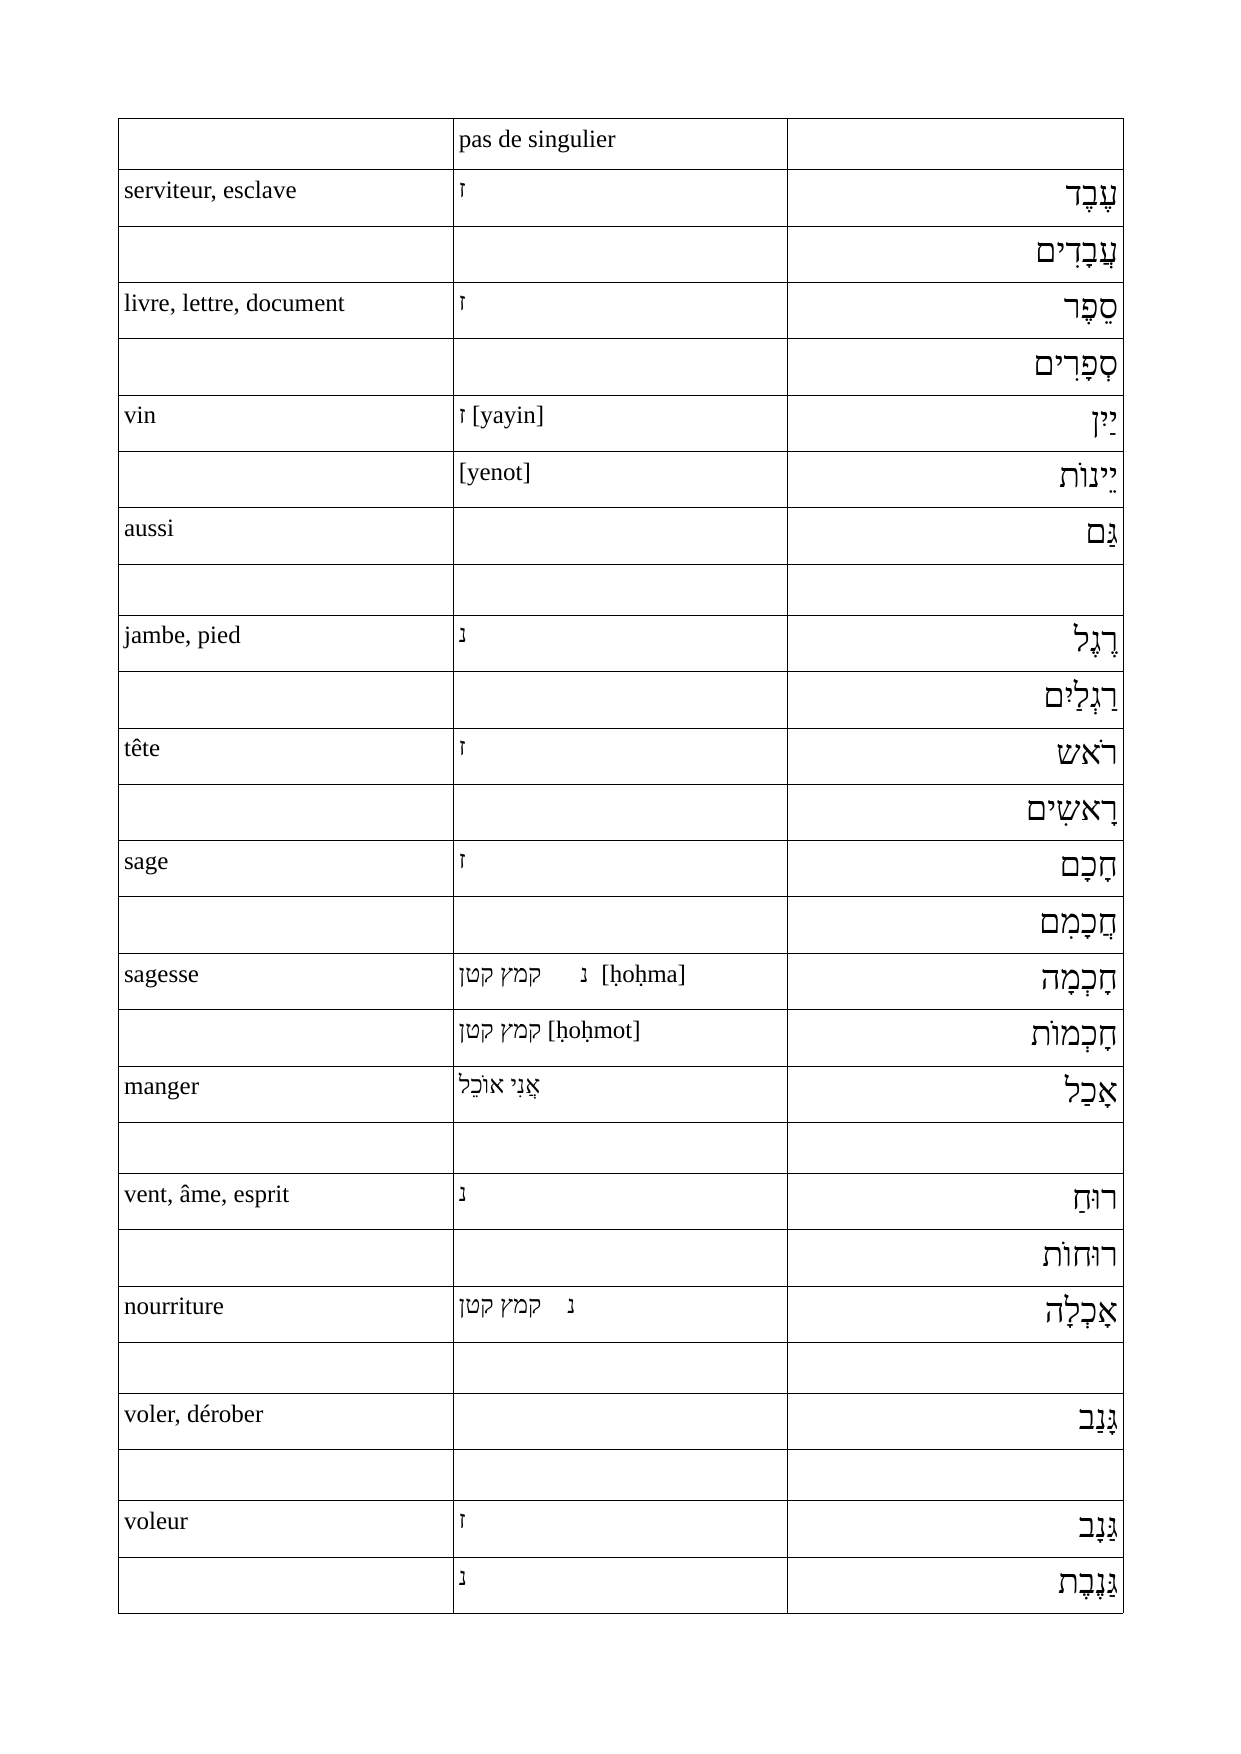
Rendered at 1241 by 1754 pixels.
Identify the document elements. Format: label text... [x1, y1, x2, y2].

table_cell [119, 897, 453, 953]
table_cell ז [yayin] [454, 396, 787, 451]
table_cell רַגְלַיִם [788, 672, 1123, 727]
table_cell voler, dérober [119, 1394, 453, 1449]
table_cell [119, 339, 453, 394]
table_cell אָכַל [788, 1067, 1123, 1122]
table_cell רוּחַ [788, 1174, 1123, 1229]
table_cell עֲבָדִים [788, 227, 1123, 282]
table_cell ז [454, 170, 787, 226]
table_cell גָּנַב [788, 1394, 1123, 1449]
table_cell [119, 452, 453, 507]
table_cell [119, 1450, 453, 1500]
table_cell [454, 897, 787, 953]
table_cell vent, âme, esprit [119, 1174, 453, 1229]
table_cell קמץ קטן [ḥoḥmot] [454, 1010, 787, 1066]
table_cell עֶבֶד [788, 170, 1123, 226]
table_cell [788, 565, 1123, 615]
table_cell נ קמץ קטן [ḥoḥma] [454, 954, 787, 1009]
table_cell חָכְמָה [788, 954, 1123, 1009]
table_cell [454, 227, 787, 282]
table_cell סְפָרִים [788, 339, 1123, 394]
table_cell אָכְלָה [788, 1287, 1123, 1342]
table_cell livre, lettre, document [119, 283, 453, 338]
table_cell [788, 119, 1123, 169]
table_cell גַּנֶבֶת [788, 1558, 1123, 1613]
table_cell חָכְמוׂת [788, 1010, 1123, 1066]
table_cell [788, 1450, 1123, 1500]
table_cell [119, 1230, 453, 1286]
table_cell [119, 672, 453, 727]
table_cell חָכָם [788, 841, 1123, 896]
table_cell נ [454, 616, 787, 671]
table_cell יַיִן [788, 396, 1123, 451]
table_cell [119, 1558, 453, 1613]
table_cell [454, 1394, 787, 1449]
table_cell tête [119, 729, 453, 784]
table_cell pas de singulier [454, 119, 787, 169]
table_cell [454, 1230, 787, 1286]
table_cell sagesse [119, 954, 453, 1009]
table_cell [119, 119, 453, 169]
table_cell רֶגֶל [788, 616, 1123, 671]
table_cell רָאשִים [788, 785, 1123, 840]
table_cell voleur [119, 1501, 453, 1557]
table_cell רׂאש [788, 729, 1123, 784]
table_cell רוּחוׂת [788, 1230, 1123, 1286]
table_cell אֲנִי אוׂכֵל [454, 1067, 787, 1122]
table_cell [yenot] [454, 452, 787, 507]
table_cell jambe, pied [119, 616, 453, 671]
table_cell [119, 1010, 453, 1066]
table_cell [454, 508, 787, 564]
table_cell גַּם [788, 508, 1123, 564]
table_cell nourriture [119, 1287, 453, 1342]
table_cell ז [454, 729, 787, 784]
table_cell [119, 227, 453, 282]
table_cell חֲכָמִם [788, 897, 1123, 953]
table_cell vin [119, 396, 453, 451]
table_cell [788, 1123, 1123, 1173]
table_cell סֵפֶר [788, 283, 1123, 338]
table_cell sage [119, 841, 453, 896]
table_cell [119, 785, 453, 840]
table_cell ז [454, 841, 787, 896]
table_cell [454, 785, 787, 840]
table_cell [119, 1343, 453, 1393]
table_cell נ קמץ קטן [454, 1287, 787, 1342]
table_cell נ [454, 1558, 787, 1613]
table_cell גַּנָב [788, 1501, 1123, 1557]
table_cell [119, 1123, 453, 1173]
table_cell serviteur, esclave [119, 170, 453, 226]
table_cell [454, 565, 787, 615]
table_cell ז [454, 283, 787, 338]
table_cell יֵינוׂת [788, 452, 1123, 507]
table_cell [454, 672, 787, 727]
table_cell ז [454, 1501, 787, 1557]
table_cell [454, 339, 787, 394]
table_cell [788, 1343, 1123, 1393]
table_cell נ [454, 1174, 787, 1229]
table_cell [454, 1343, 787, 1393]
table_cell [119, 565, 453, 615]
table_cell aussi [119, 508, 453, 564]
table_cell [454, 1123, 787, 1173]
table_cell manger [119, 1067, 453, 1122]
table_cell [454, 1450, 787, 1500]
